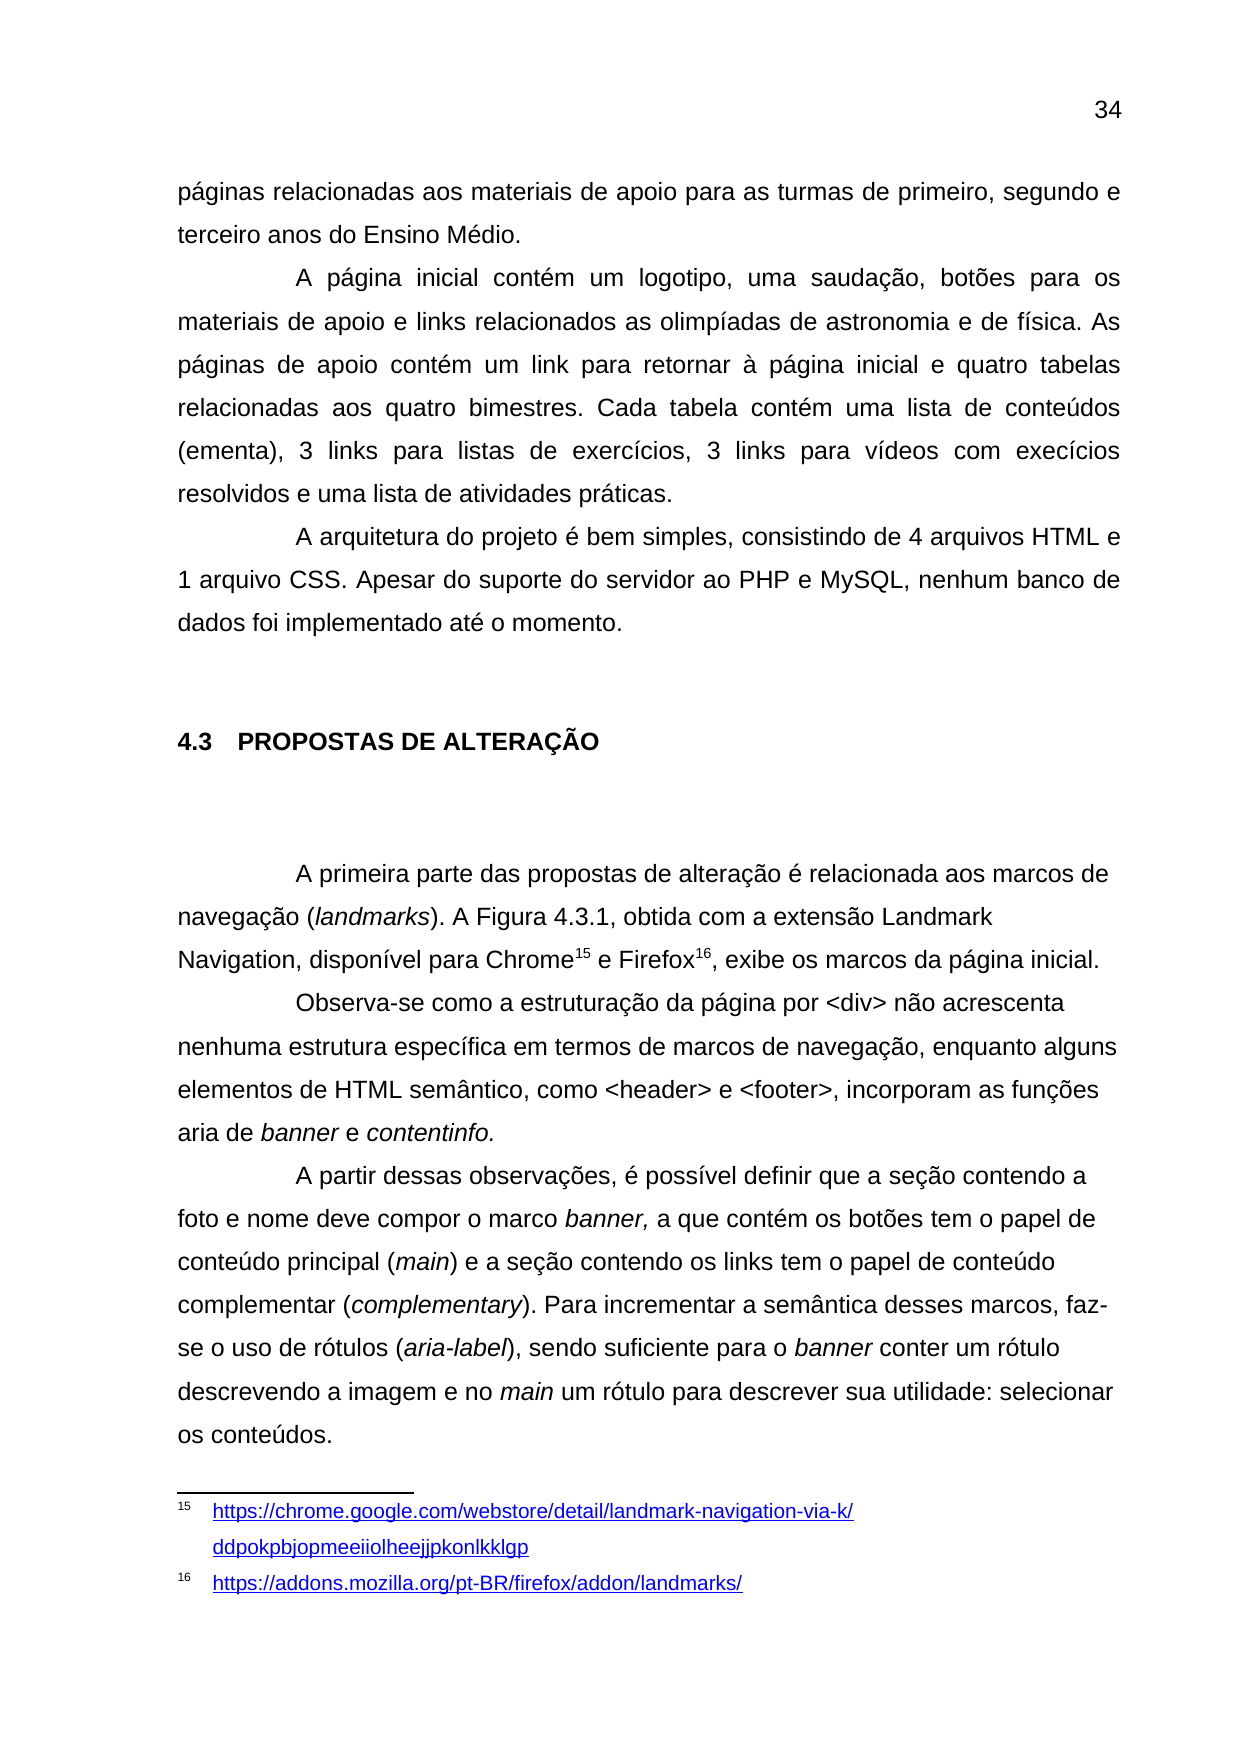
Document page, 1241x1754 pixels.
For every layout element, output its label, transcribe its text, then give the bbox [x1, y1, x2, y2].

subtitle PROPOSTAS DE ALTERAÇÃO [177, 727, 1122, 755]
text A primeira parte das propostas de alteração é relacionada aos marcos de navegação (landmarks). A Figura 4.3.1, obtida com a extensão Landmark Navigation, disponível para Chrome e Firefox, exibe os marcos da página inicial. [177, 859, 1122, 974]
text A partir dessas observações, é possível definir que a seção contendo a foto e nome deve compor o marco banner, a que contém os botões tem o papel de conteúdo principal (main) e a seção contendo os links tem o papel de conteúdo complementar (complementary). Para incrementar a semântica desses marcos, faz-se o uso de rótulos (aria-label), sendo suficiente para o banner conter um rótulo descrevendo a imagem e no main um rótulo para descrever sua utilidade: selecionar os conteúdos. [177, 1161, 1122, 1448]
text A arquitetura do projeto é bem simples, consistindo de 4 arquivos HTML e 1 arquivo CSS. Apesar do suporte do servidor ao PHP e MySQL, nenhum banco de dados foi implementado até o momento. [177, 522, 1122, 637]
text Observa-se como a estruturação da página por <div> não acrescenta nenhuma estrutura específica em termos de marcos de navegação, enquanto alguns elementos de HTML semântico, como <header> e <footer>, incorporam as funções aria de banner e contentinfo. [177, 988, 1122, 1147]
text A página inicial contém um logotipo, uma saudação, botões para os materiais de apoio e links relacionados as olimpíadas de astronomia e de física. As páginas de apoio contém um link para retornar à página inicial e quatro tabelas relacionadas aos quatro bimestres. Cada tabela contém uma lista de conteúdos (ementa), 3 links para listas de exercícios, 3 links para vídeos com execícios resolvidos e uma lista de atividades práticas. [177, 263, 1122, 508]
text páginas relacionadas aos materiais de apoio para as turmas de primeiro, segundo e terceiro anos do Ensino Médio. [177, 177, 1122, 249]
text https://addons.mozilla.org/pt-BR/firefox/addon/landmarks/ [177, 1571, 1122, 1594]
text https://chrome.google.com/webstore/detail/landmark-navigation-via-k/ddpokpbjopmeeiiolheejjpkonlkklgp [177, 1499, 1122, 1558]
